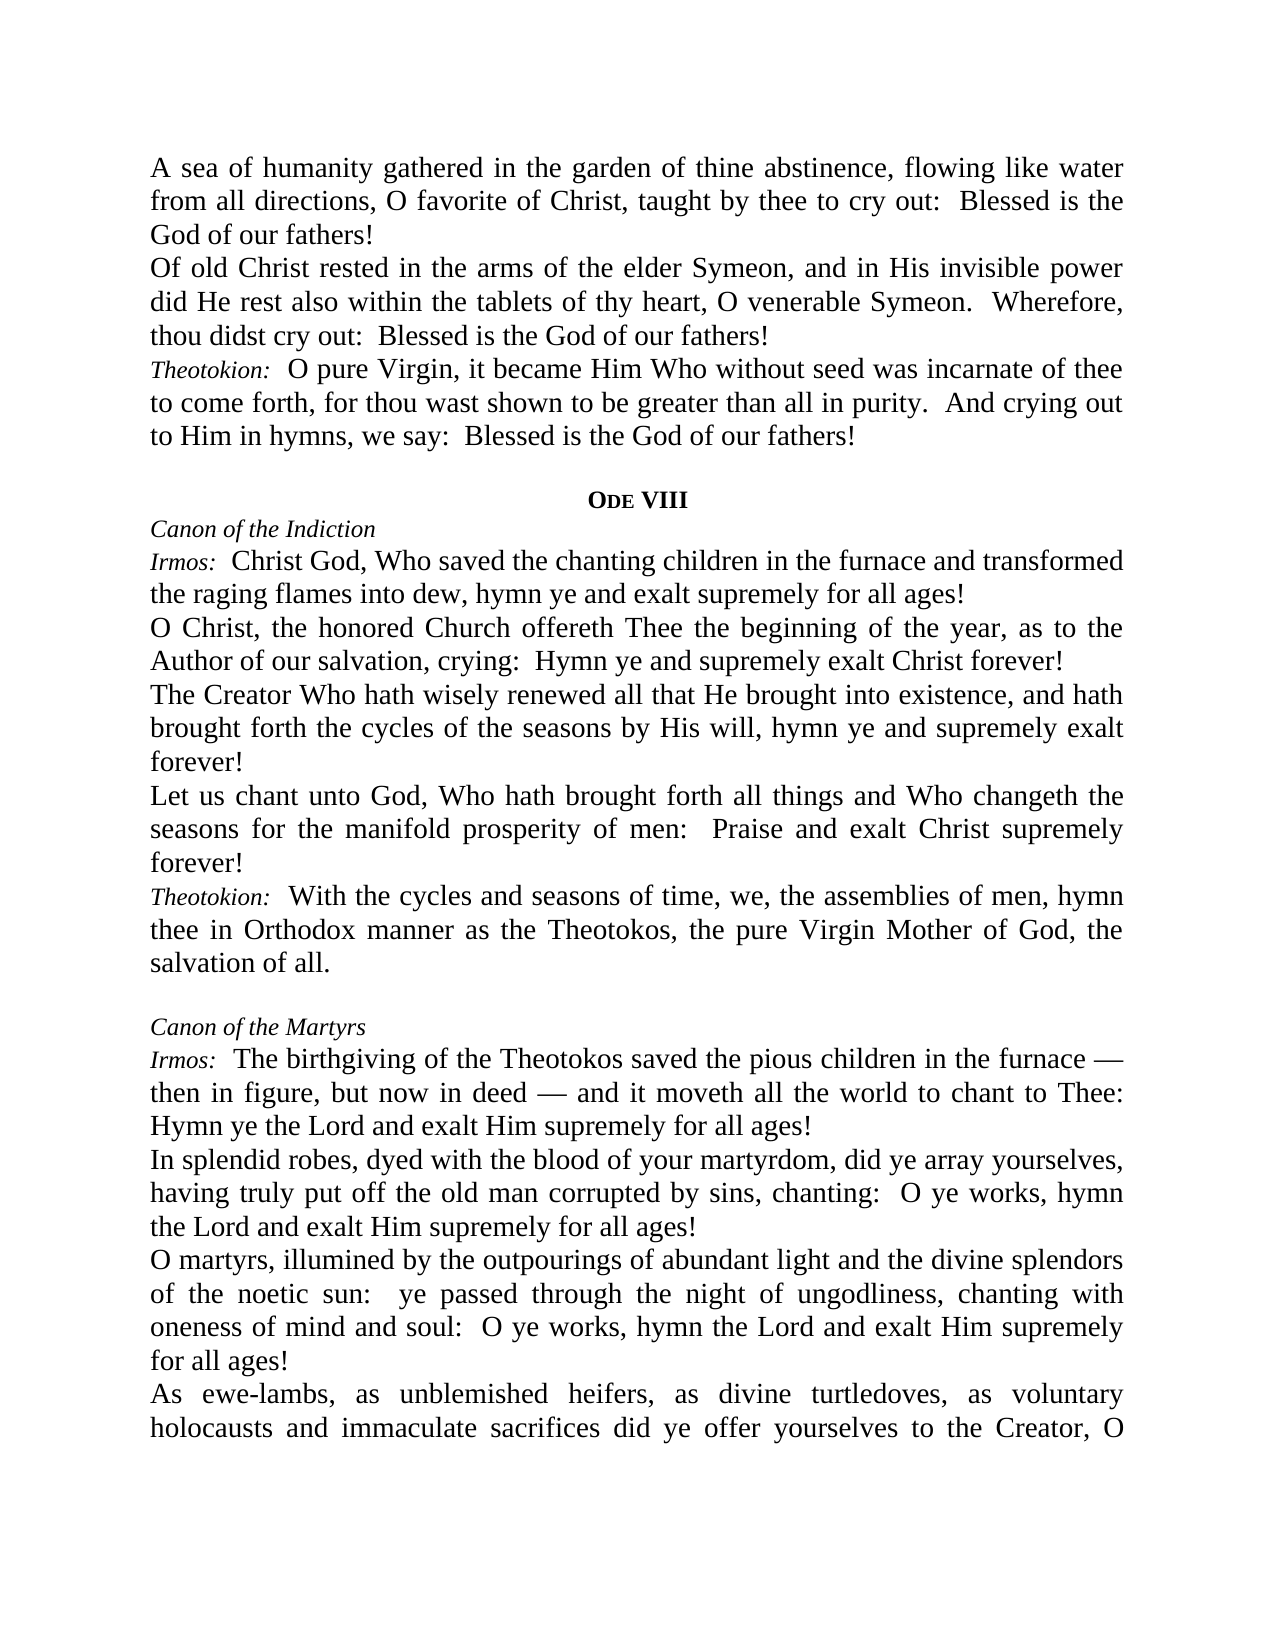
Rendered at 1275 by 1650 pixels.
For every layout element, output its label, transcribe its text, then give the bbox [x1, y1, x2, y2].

text Canon of the Martyrs [150, 1012, 1125, 1041]
text As ewe-lambs, as unblemished heifers, as divine turtledoves, as voluntary holocausts and immaculate sacrifices did ye offer yourselves to the Creator, O [150, 1377, 1125, 1444]
text Theotokion: With the cycles and seasons of time, we, the assemblies of men, hymn thee in Orthodox manner as the Theotokos, the pure Virgin Mother of God, the salvation of all. [150, 878, 1125, 979]
text Of old Christ rested in the arms of the elder Symeon, and in His invisible power did He rest also within the tablets of thy heart, O venerable Symeon. Wherefore, thou didst cry out: Blessed is the God of our fathers! [150, 251, 1125, 351]
text Canon of the Indiction [150, 514, 1125, 543]
text The Creator Who hath wisely renewed all that He brought into existence, and hath brought forth the cycles of the seasons by His will, hymn ye and supremely exalt forever! [150, 677, 1125, 778]
text O martyrs, illumined by the outpourings of abundant light and the divine splendors of the noetic sun: ye passed through the night of ungodliness, chanting with oneness of mind and soul: O ye works, hymn the Lord and exalt Him supremely for all ages! [150, 1242, 1125, 1377]
text Theotokion: O pure Virgin, it became Him Who without seed was incarnate of thee to come forth, for thou wast shown to be greater than all in purity. And crying out to Him in hymns, we say: Blessed is the God of our fathers! [150, 351, 1125, 452]
text O Christ, the honored Church offereth Thee the beginning of the year, as to the Author of our salvation, crying: Hymn ye and supremely exalt Christ forever! [150, 610, 1125, 677]
text In splendid robes, dyed with the blood of your martyrdom, did ye array yourselves, having truly put off the old man corrupted by sins, chanting: O ye works, hymn the Lord and exalt Him supremely for all ages! [150, 1142, 1125, 1242]
text Irmos: Christ God, Who saved the chanting children in the furnace and transformed the raging flames into dew, hymn ye and exalt supremely for all ages! [150, 543, 1125, 610]
text Ode VIII [150, 485, 1125, 514]
text Let us chant unto God, Who hath brought forth all things and Who changeth the seasons for the manifold prosperity of men: Praise and exalt Christ supremely forever! [150, 778, 1125, 878]
text A sea of humanity gathered in the garden of thine abstinence, flowing like water from all directions, O favorite of Christ, taught by thee to cry out: Blessed is the God of our fathers! [150, 150, 1125, 251]
text Irmos: The birthgiving of the Theotokos saved the pious children in the furnace — then in figure, but now in deed — and it moveth all the world to chant to Thee: Hymn ye the Lord and exalt Him supremely for all ages! [150, 1041, 1125, 1142]
